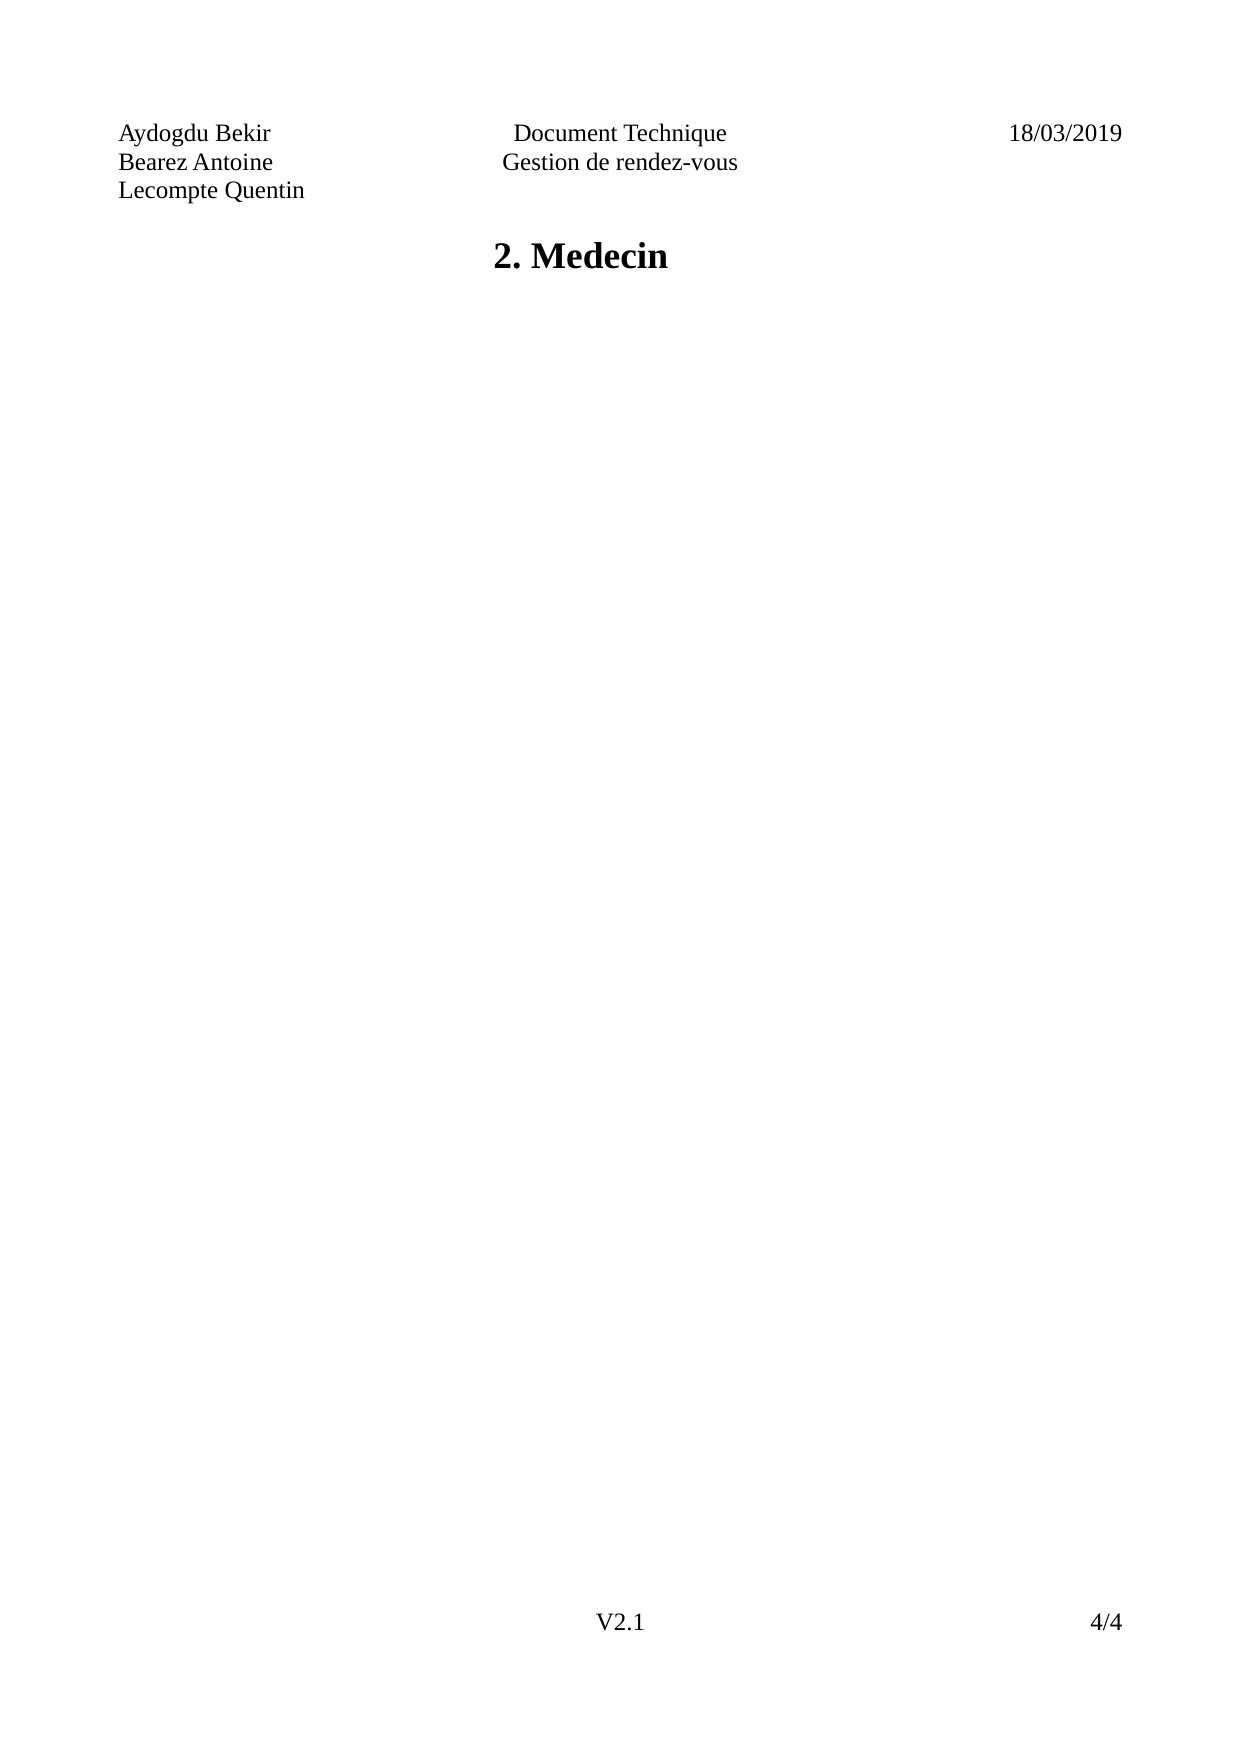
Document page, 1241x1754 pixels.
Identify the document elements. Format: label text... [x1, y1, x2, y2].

list Medecin [493, 234, 1122, 277]
